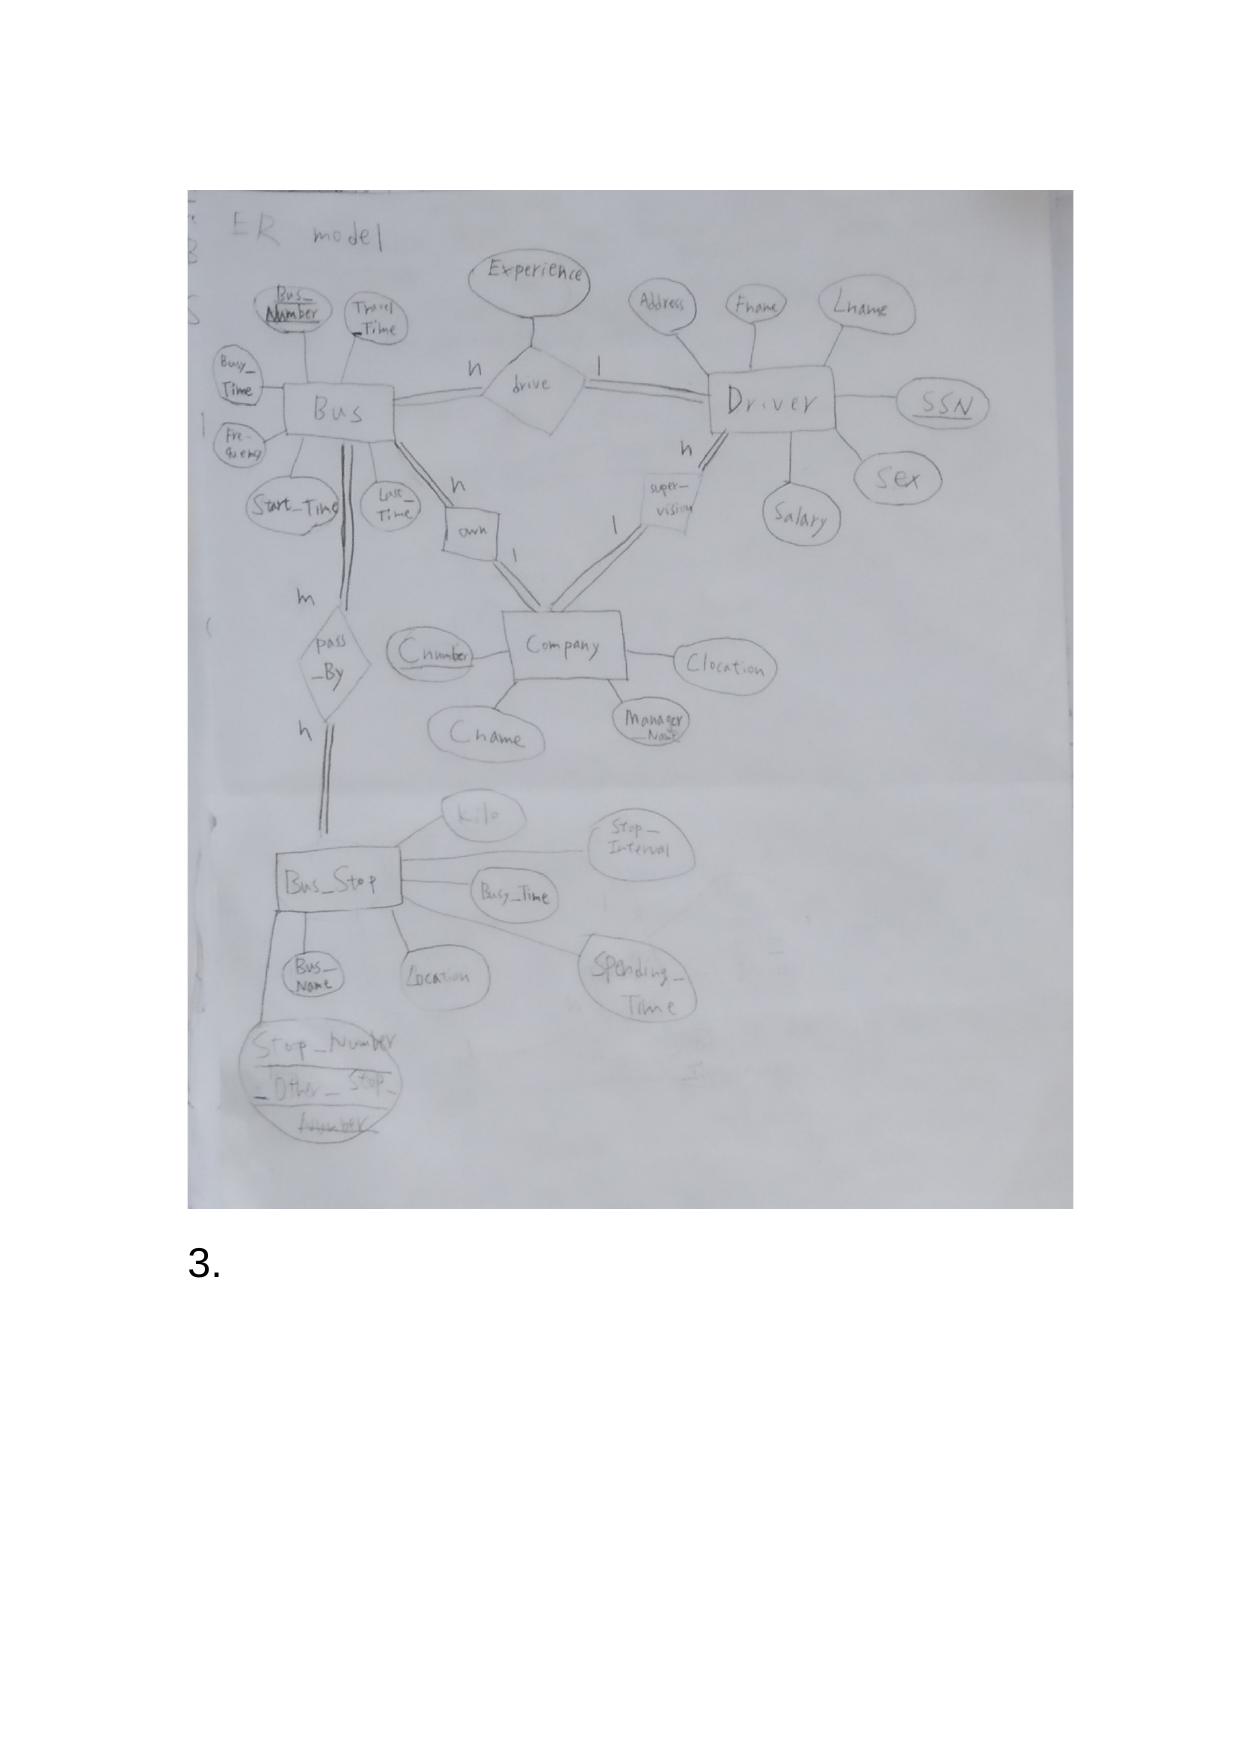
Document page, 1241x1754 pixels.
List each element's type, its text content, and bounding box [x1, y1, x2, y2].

text 3. [187, 1221, 1053, 1283]
